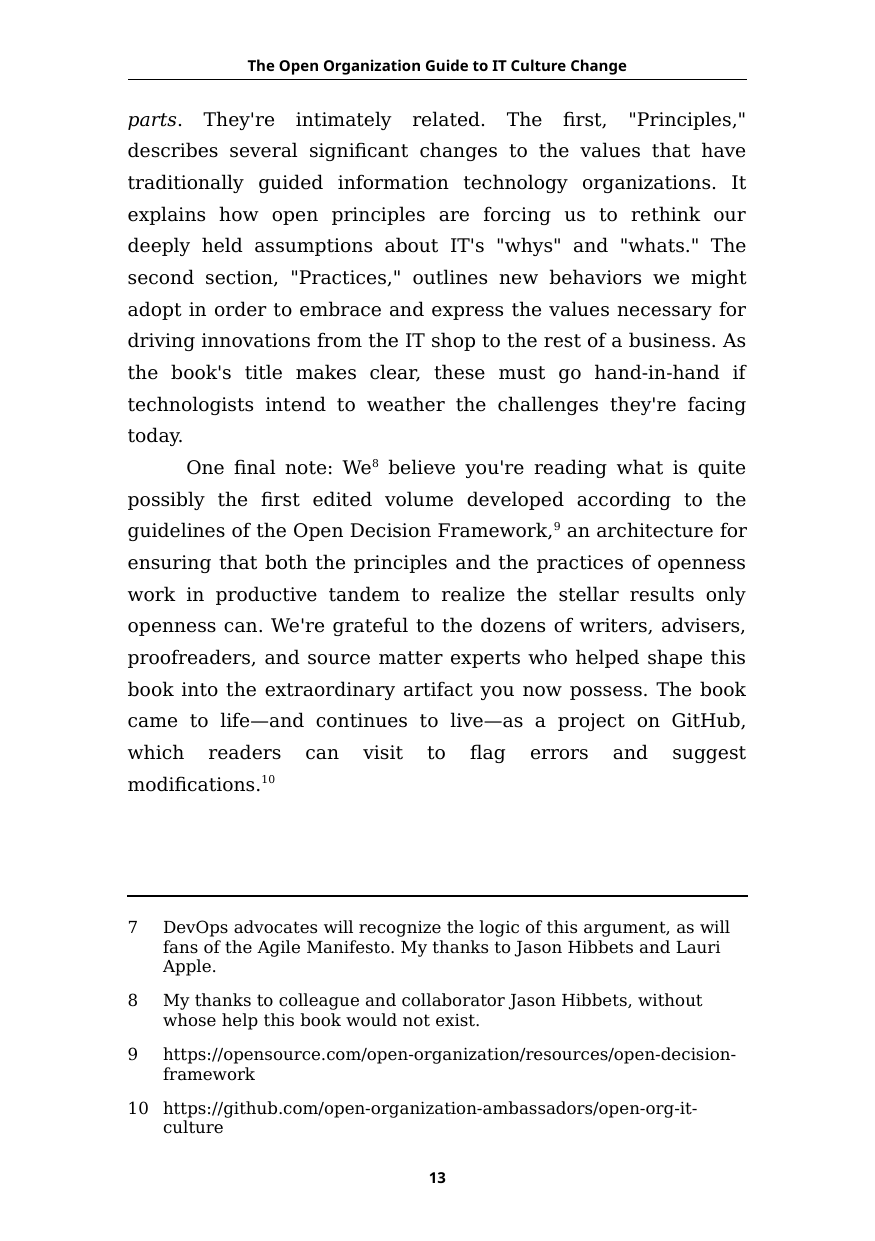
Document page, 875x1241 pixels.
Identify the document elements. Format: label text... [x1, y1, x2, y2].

text My thanks to colleague and collaborator Jason Hibbets, without whose help this book would not exist. [127, 991, 747, 1030]
text One final note: We believe you're reading what is quite possibly the first edited volume developed according to the guidelines of the Open Decision Framework, an architecture for ensuring that both the principles and the practices of openness work in productive tandem to realize the stellar results only openness can. We're grateful to the dozens of writers, advisers, proofreaders, and source matter experts who helped shape this book into the extraordinary artifact you now possess. The book came to life—and continues to live—as a project on GitHub, which readers can visit to flag errors and suggest modifications. [127, 457, 747, 796]
text parts. They're intimately related. The first, "Principles," describes several significant changes to the values that have traditionally guided information technology organizations. It explains how open principles are forcing us to rethink our deeply held assumptions about IT's "whys" and "whats." The second section, "Practices," outlines new behaviors we might adopt in order to embrace and express the values necessary for driving innovations from the IT shop to the rest of a business. As the book's title makes clear, these must go hand-in-hand if technologists intend to weather the challenges they're facing today. [127, 109, 747, 447]
text https://github.com/open-organization-ambassadors/open-org-it-culture [127, 1099, 747, 1138]
text https://opensource.com/open-organization/resources/open-decision-framework [127, 1045, 747, 1084]
text DevOps advocates will recognize the logic of this argument, as will fans of the Agile Manifesto. My thanks to Jason Hibbets and Lauri Apple. [127, 918, 747, 976]
